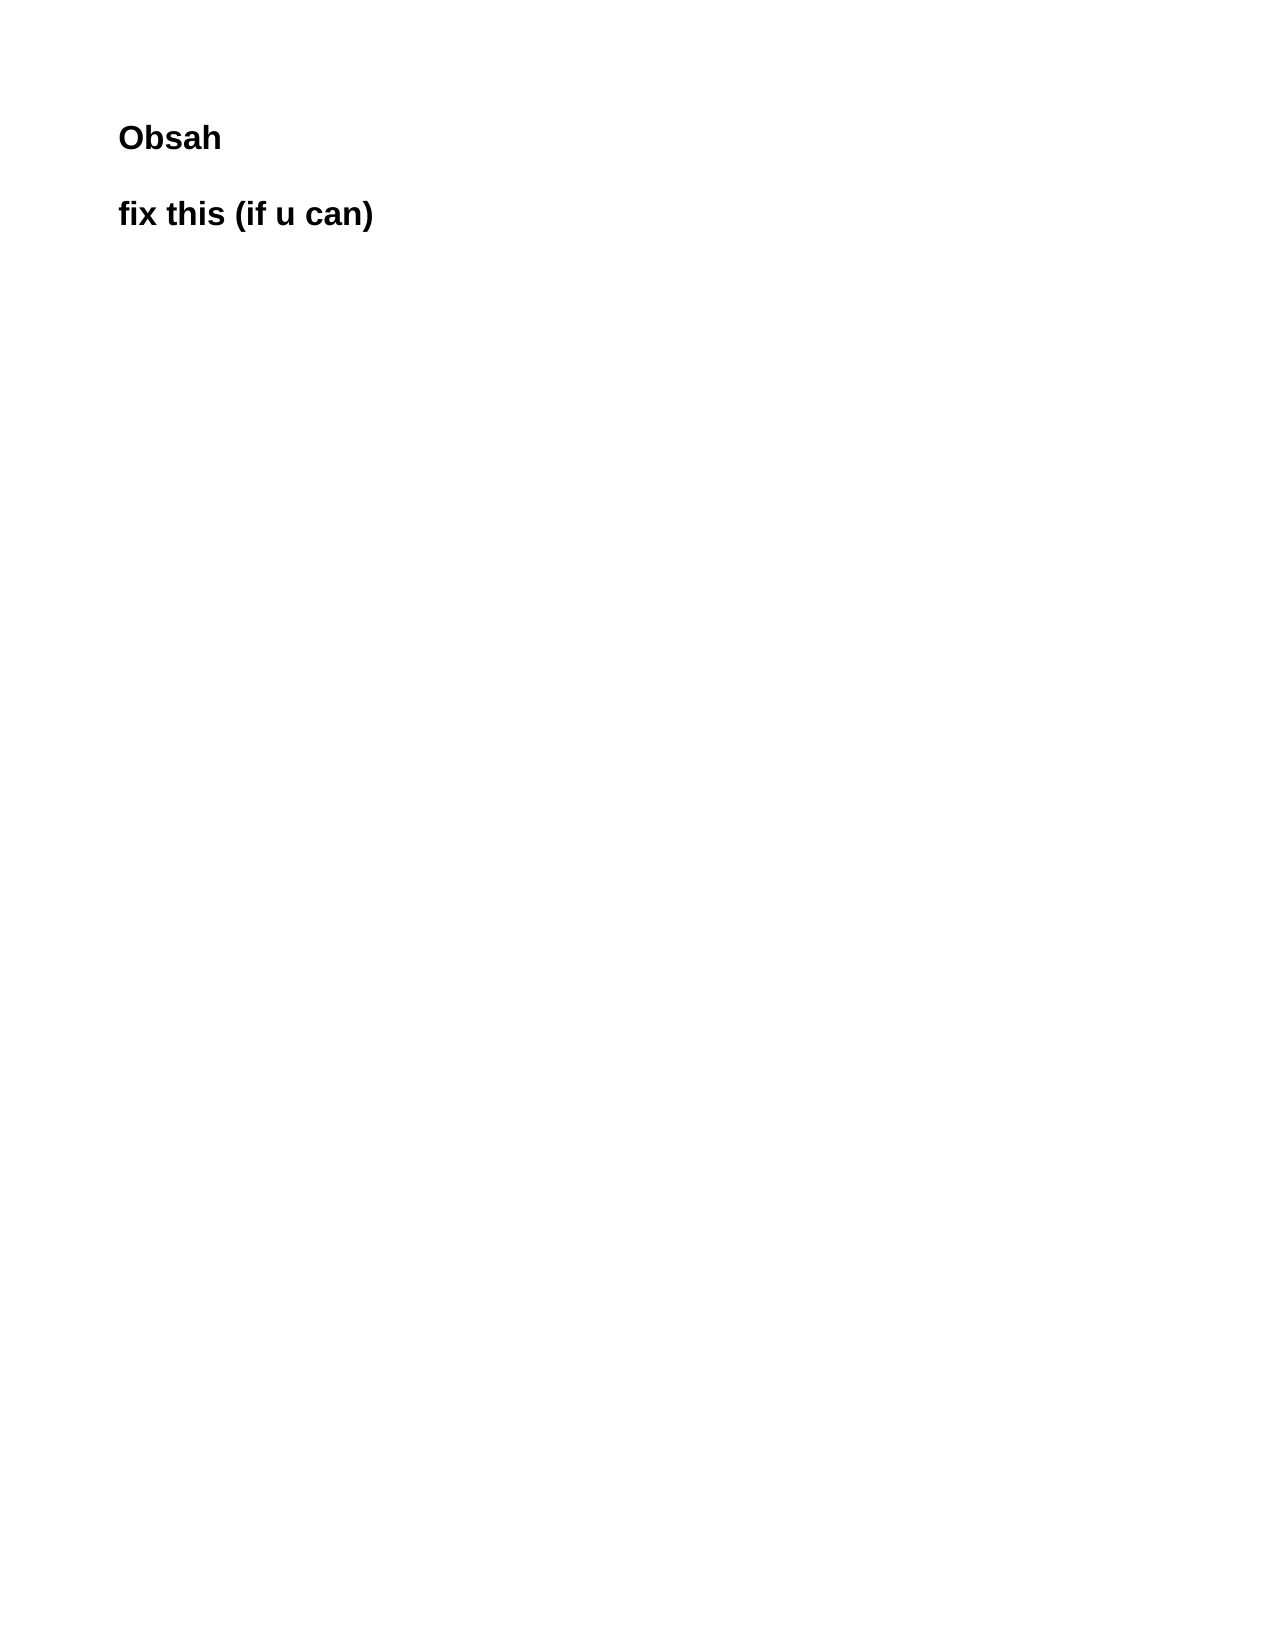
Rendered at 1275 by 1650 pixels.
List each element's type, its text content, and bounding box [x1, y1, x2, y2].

subtitle Obsah [118, 118, 1157, 157]
subtitle fix this (if u can) [118, 194, 1157, 232]
